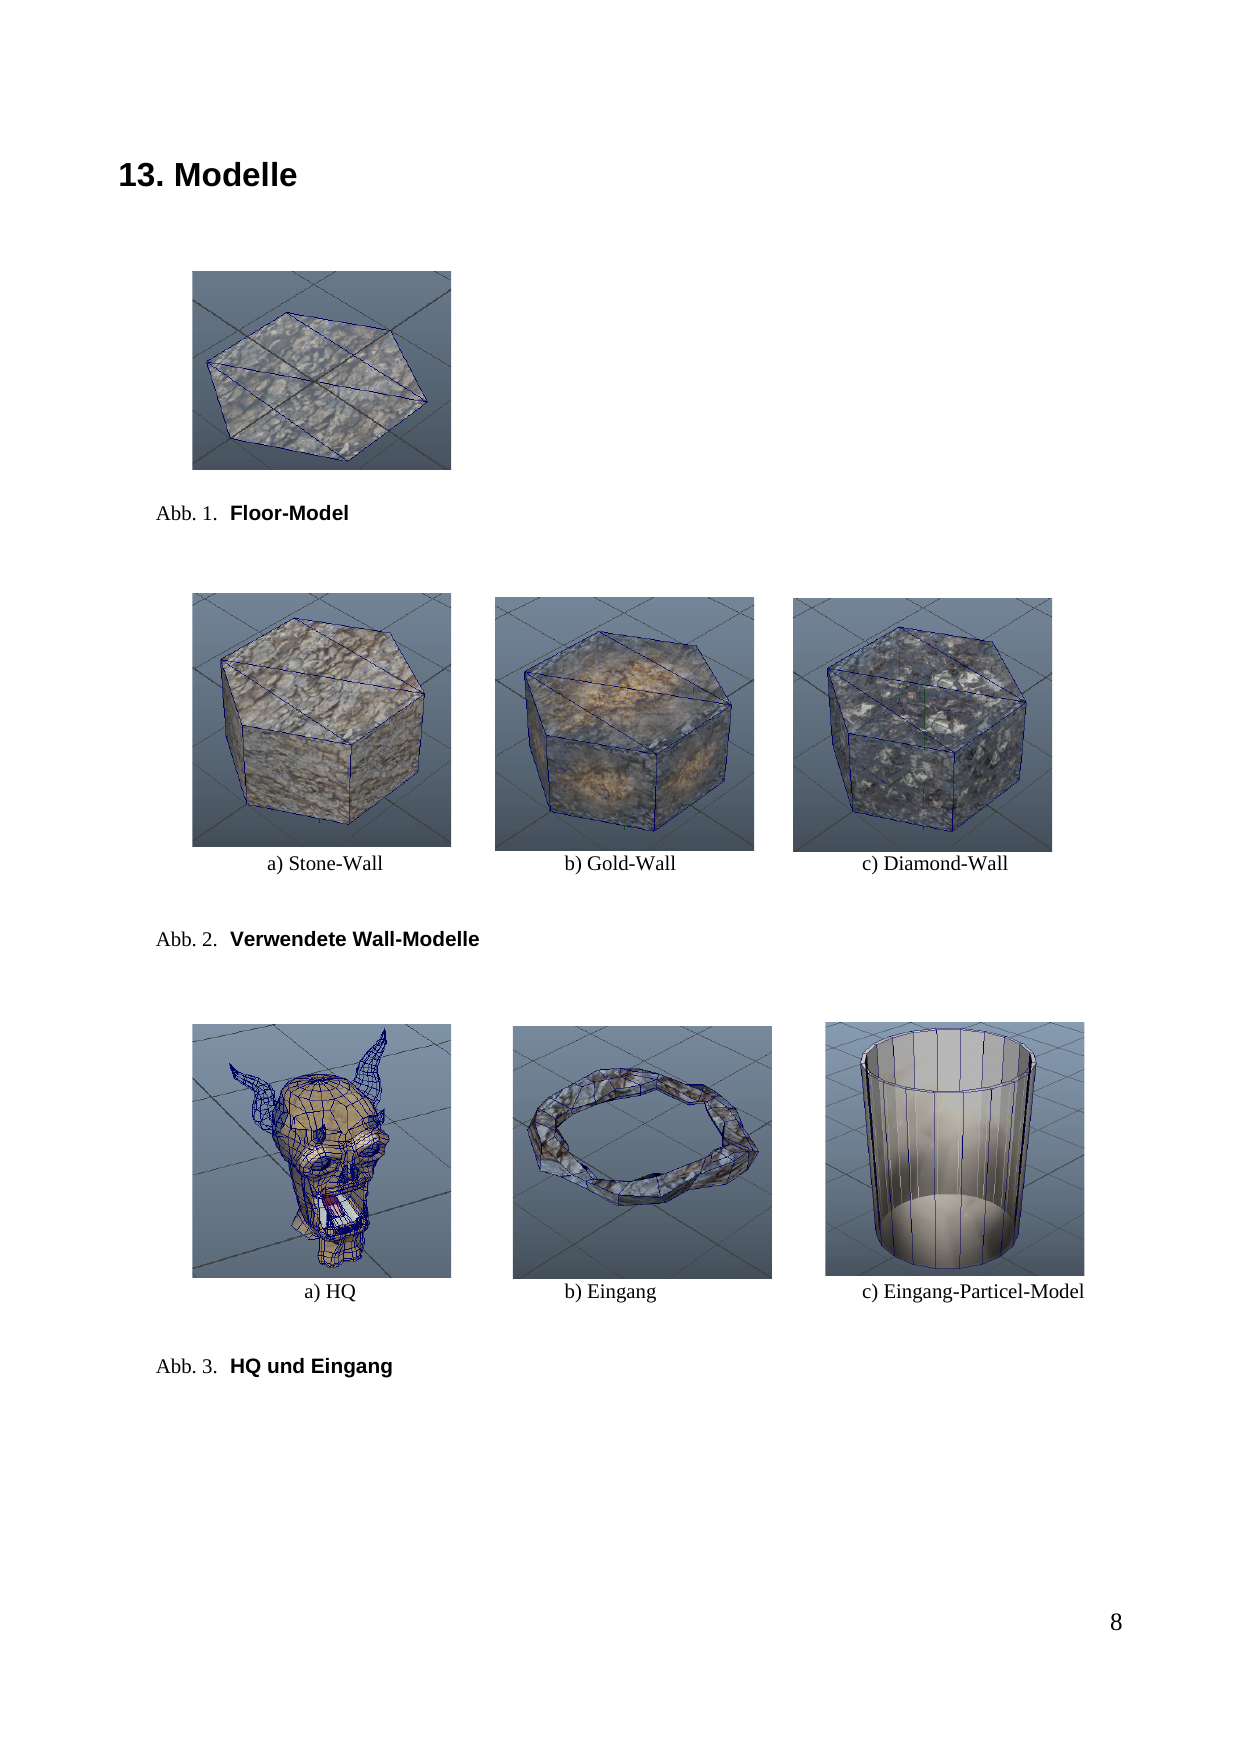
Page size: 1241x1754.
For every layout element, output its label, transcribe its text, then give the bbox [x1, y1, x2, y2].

list HQ und Eingang [156, 1354, 1122, 1378]
picture [192, 271, 452, 470]
picture [192, 593, 452, 847]
picture [825, 1022, 1085, 1276]
picture [512, 1026, 772, 1279]
text 13. Modelle [118, 155, 1122, 194]
list Floor-Model [156, 501, 1122, 525]
text a) Stone-Wall b) Gold-Wall c) Diamond-Wall [118, 581, 1122, 875]
text a) HQ b) Eingang c) Eingang-Particel-Model [118, 1007, 1122, 1303]
picture [192, 1024, 452, 1278]
picture [793, 598, 1053, 852]
picture [495, 597, 755, 851]
list Verwendete Wall-Modelle [156, 926, 1122, 951]
